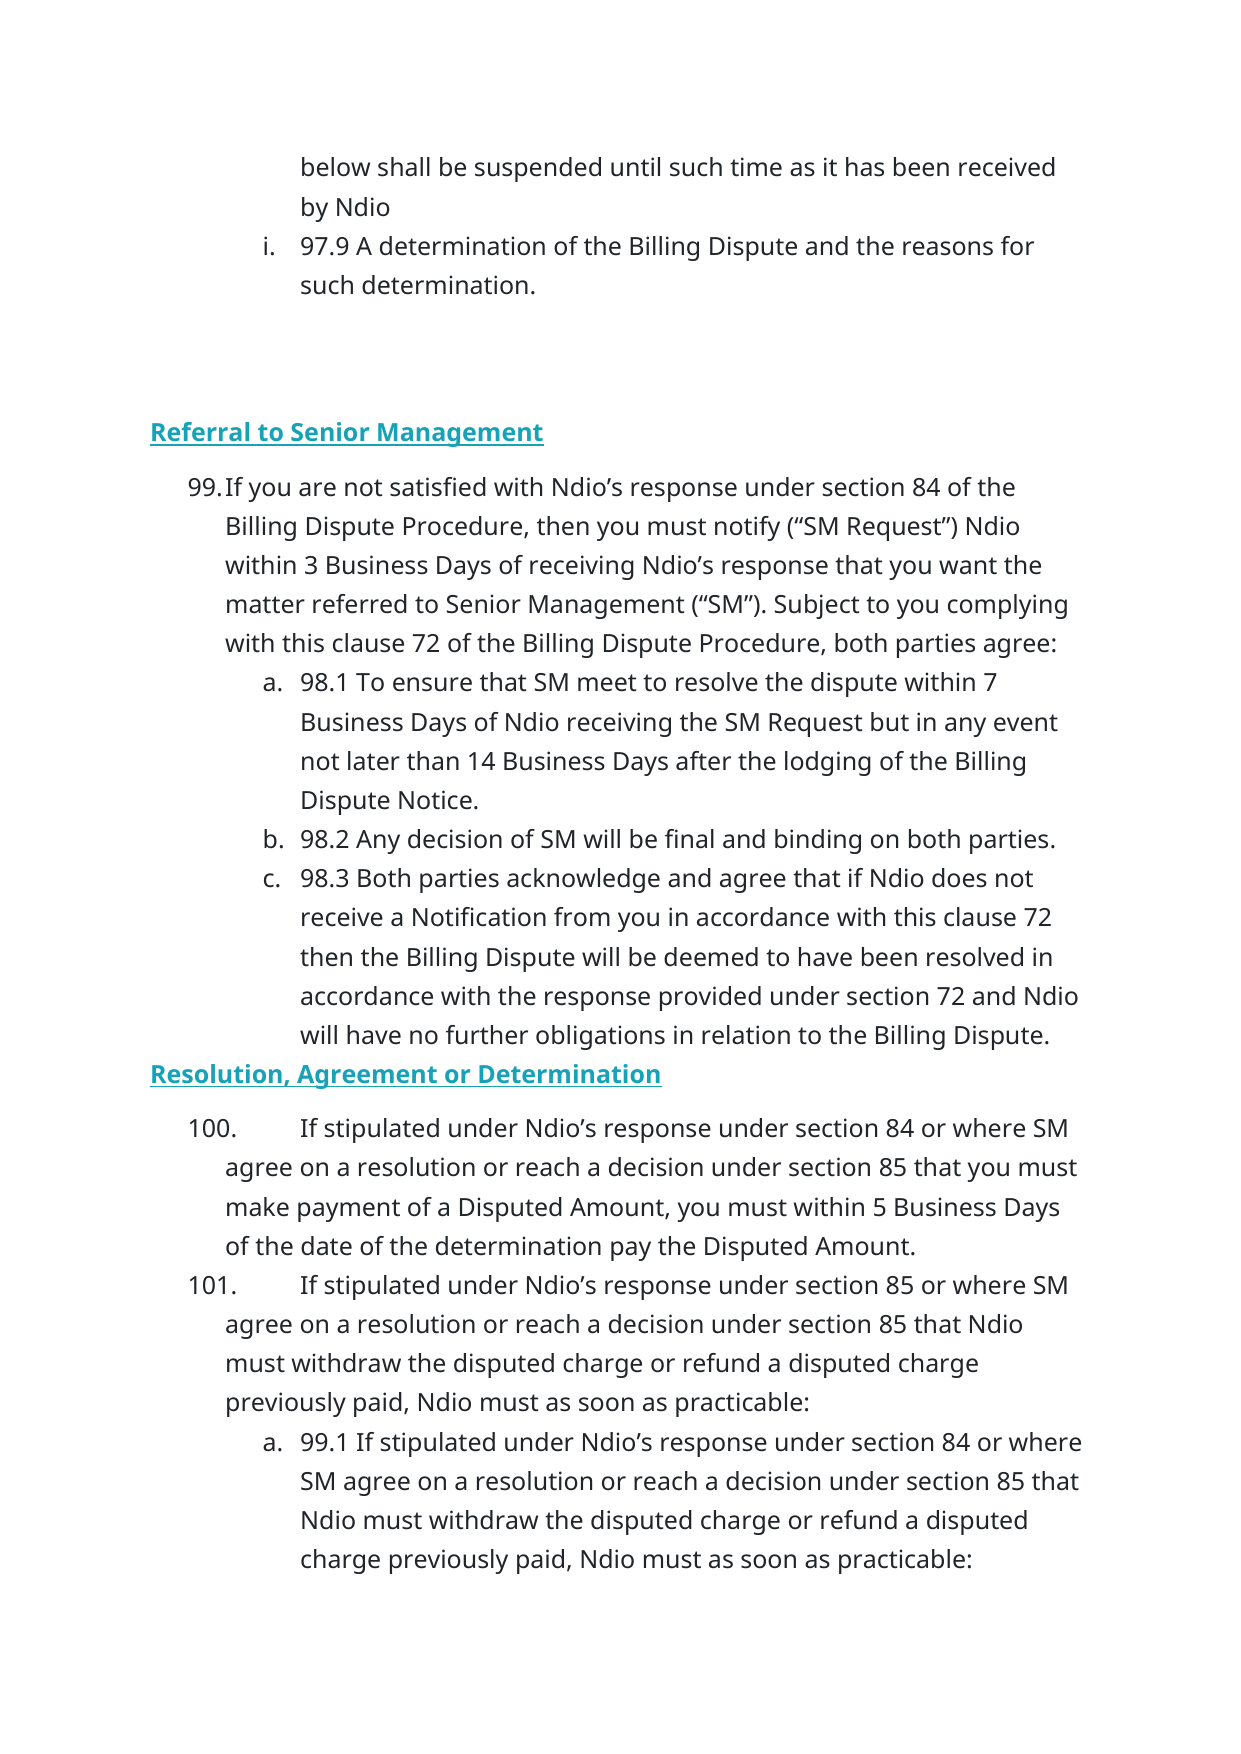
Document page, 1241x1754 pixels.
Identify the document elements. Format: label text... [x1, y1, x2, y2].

list If you are not satisfied with Ndio’s response under section 84 of the Billing Dispute Procedure, then you must notify (“SM Request”) Ndio within 3 Business Days of receiving Ndio’s response that you want the matter referred to Senior Management (“SM”). Subject to you complying with this clause 72 of the Billing Dispute Procedure, both parties agree: [187, 469, 1090, 660]
text Referral to Senior Management [150, 415, 1090, 449]
list below shall be suspended until such time as it has been received by Ndio [262, 150, 1090, 223]
list 98.3 Both parties acknowledge and agree that if Ndio does not receive a Notification from you in accordance with this clause 72 then the Billing Dispute will be deemed to have been resolved in accordance with the response provided under section 72 and Ndio will have no further obligations in relation to the Billing Dispute. [262, 861, 1090, 1052]
list 98.1 To ensure that SM meet to resolve the dispute within 7 Business Days of Ndio receiving the SM Request but in any event not later than 14 Business Days after the lodging of the Billing Dispute Notice. [262, 665, 1090, 817]
list If stipulated under Ndio’s response under section 85 or where SM agree on a resolution or reach a decision under section 85 that Ndio must withdraw the disputed charge or refund a disputed charge previously paid, Ndio must as soon as practicable: [187, 1267, 1090, 1419]
list If stipulated under Ndio’s response under section 84 or where SM agree on a resolution or reach a decision under section 85 that you must make payment of a Disputed Amount, you must within 5 Business Days of the date of the determination pay the Disputed Amount. [187, 1111, 1090, 1262]
list 99.1 If stipulated under Ndio’s response under section 84 or where SM agree on a resolution or reach a decision under section 85 that Ndio must withdraw the disputed charge or refund a disputed charge previously paid, Ndio must as soon as practicable: [262, 1424, 1090, 1576]
text Resolution, Agreement or Determination [150, 1057, 1090, 1091]
list 97.9 A determination of the Billing Dispute and the reasons for such determination. [262, 228, 1090, 302]
list 98.2 Any decision of SM will be final and binding on both parties. [262, 822, 1090, 856]
